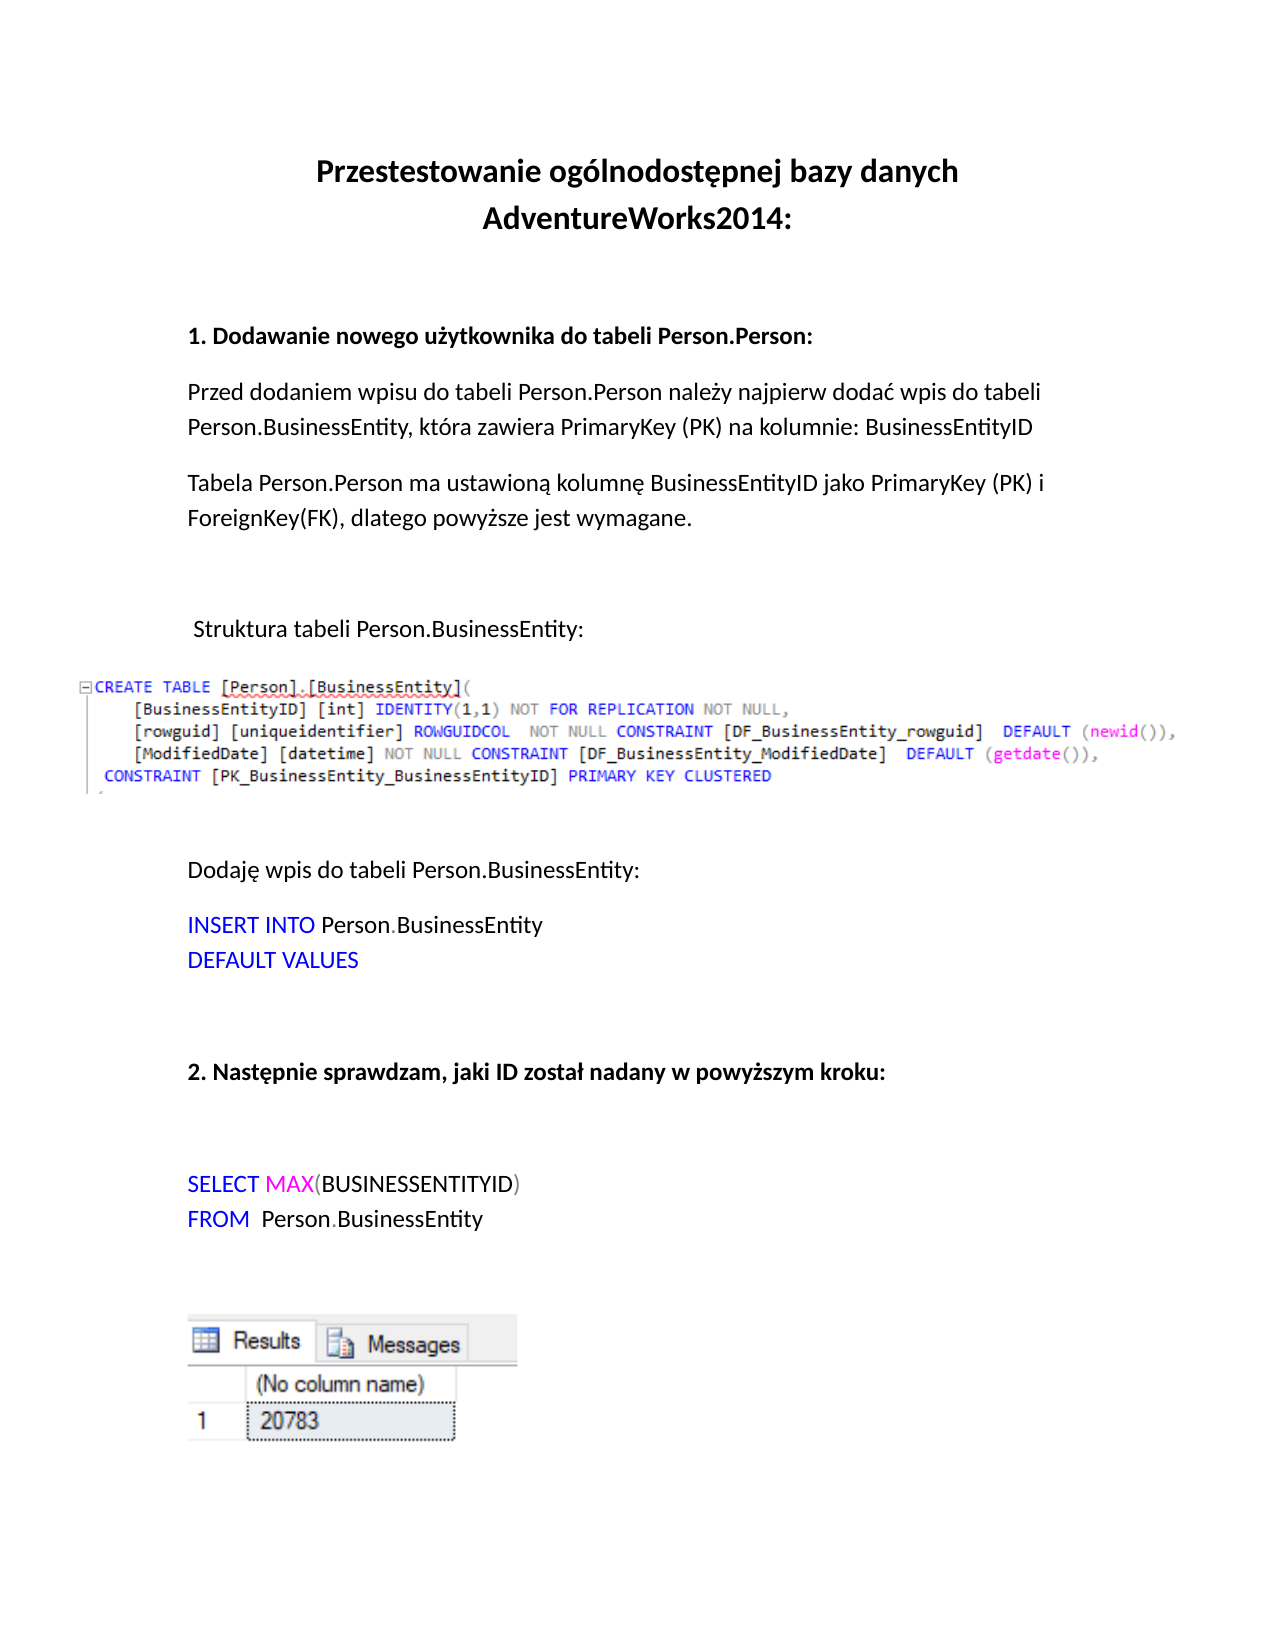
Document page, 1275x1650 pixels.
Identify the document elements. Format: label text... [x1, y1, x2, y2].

text Przestestowanie ogólnodostępnej bazy danych AdventureWorks2014: [187, 150, 1087, 237]
text Tabela Person.Person ma ustawioną kolumnę BusinessEntityID jako PrimaryKey (PK) i ForeignKey(FK), dlatego powyższe jest wymagane. [187, 467, 1087, 532]
text Przed dodaniem wpisu do tabeli Person.Person należy najpierw dodać wpis do tabeli Person.BusinessEntity, która zawiera PrimaryKey (PK) na kolumnie: BusinessEntityID [187, 376, 1087, 442]
text Struktura tabeli Person.BusinessEntity: [187, 613, 1087, 644]
text 2. Następnie sprawdzam, jaki ID został nadany w powyższym kroku: [187, 1056, 1087, 1087]
text Dodaję wpis do tabeli Person.BusinessEntity: [187, 854, 1087, 884]
text INSERT INTO Person.BusinessEntity DEFAULT VALUES [187, 909, 1087, 975]
text SELECT MAX(BUSINESSENTITYID) FROM Person.BusinessEntity [187, 1168, 1087, 1233]
text 1. Dodawanie nowego użytkownika do tabeli Person.Person: [187, 320, 1087, 351]
picture [77, 669, 1198, 794]
